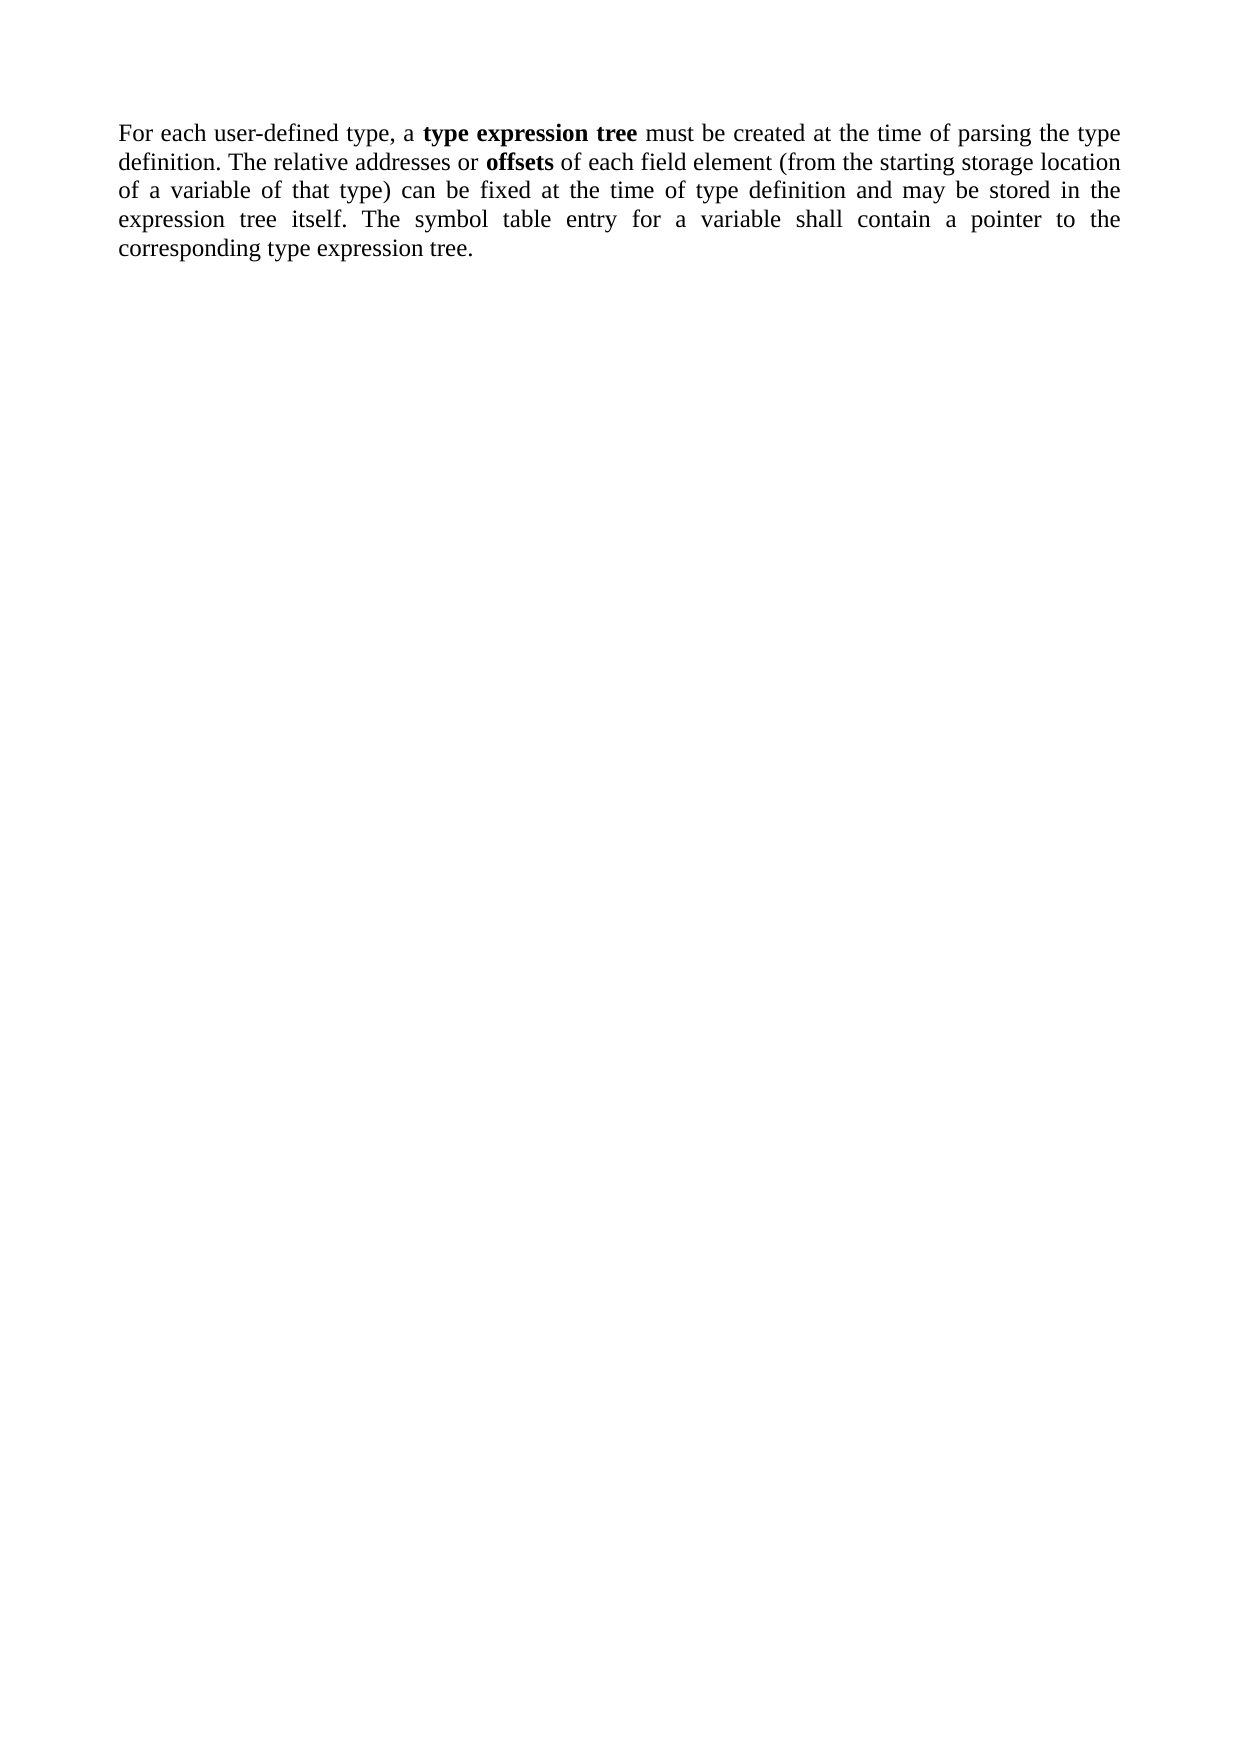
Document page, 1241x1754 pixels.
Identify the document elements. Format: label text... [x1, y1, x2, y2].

text For each user-defined type, a type expression tree must be created at the time of parsing the type definition. The relative addresses or offsets of each field element (from the starting storage location of a variable of that type) can be fixed at the time of type definition and may be stored in the expression tree itself. The symbol table entry for a variable shall contain a pointer to the corresponding type expression tree. [118, 118, 1122, 262]
